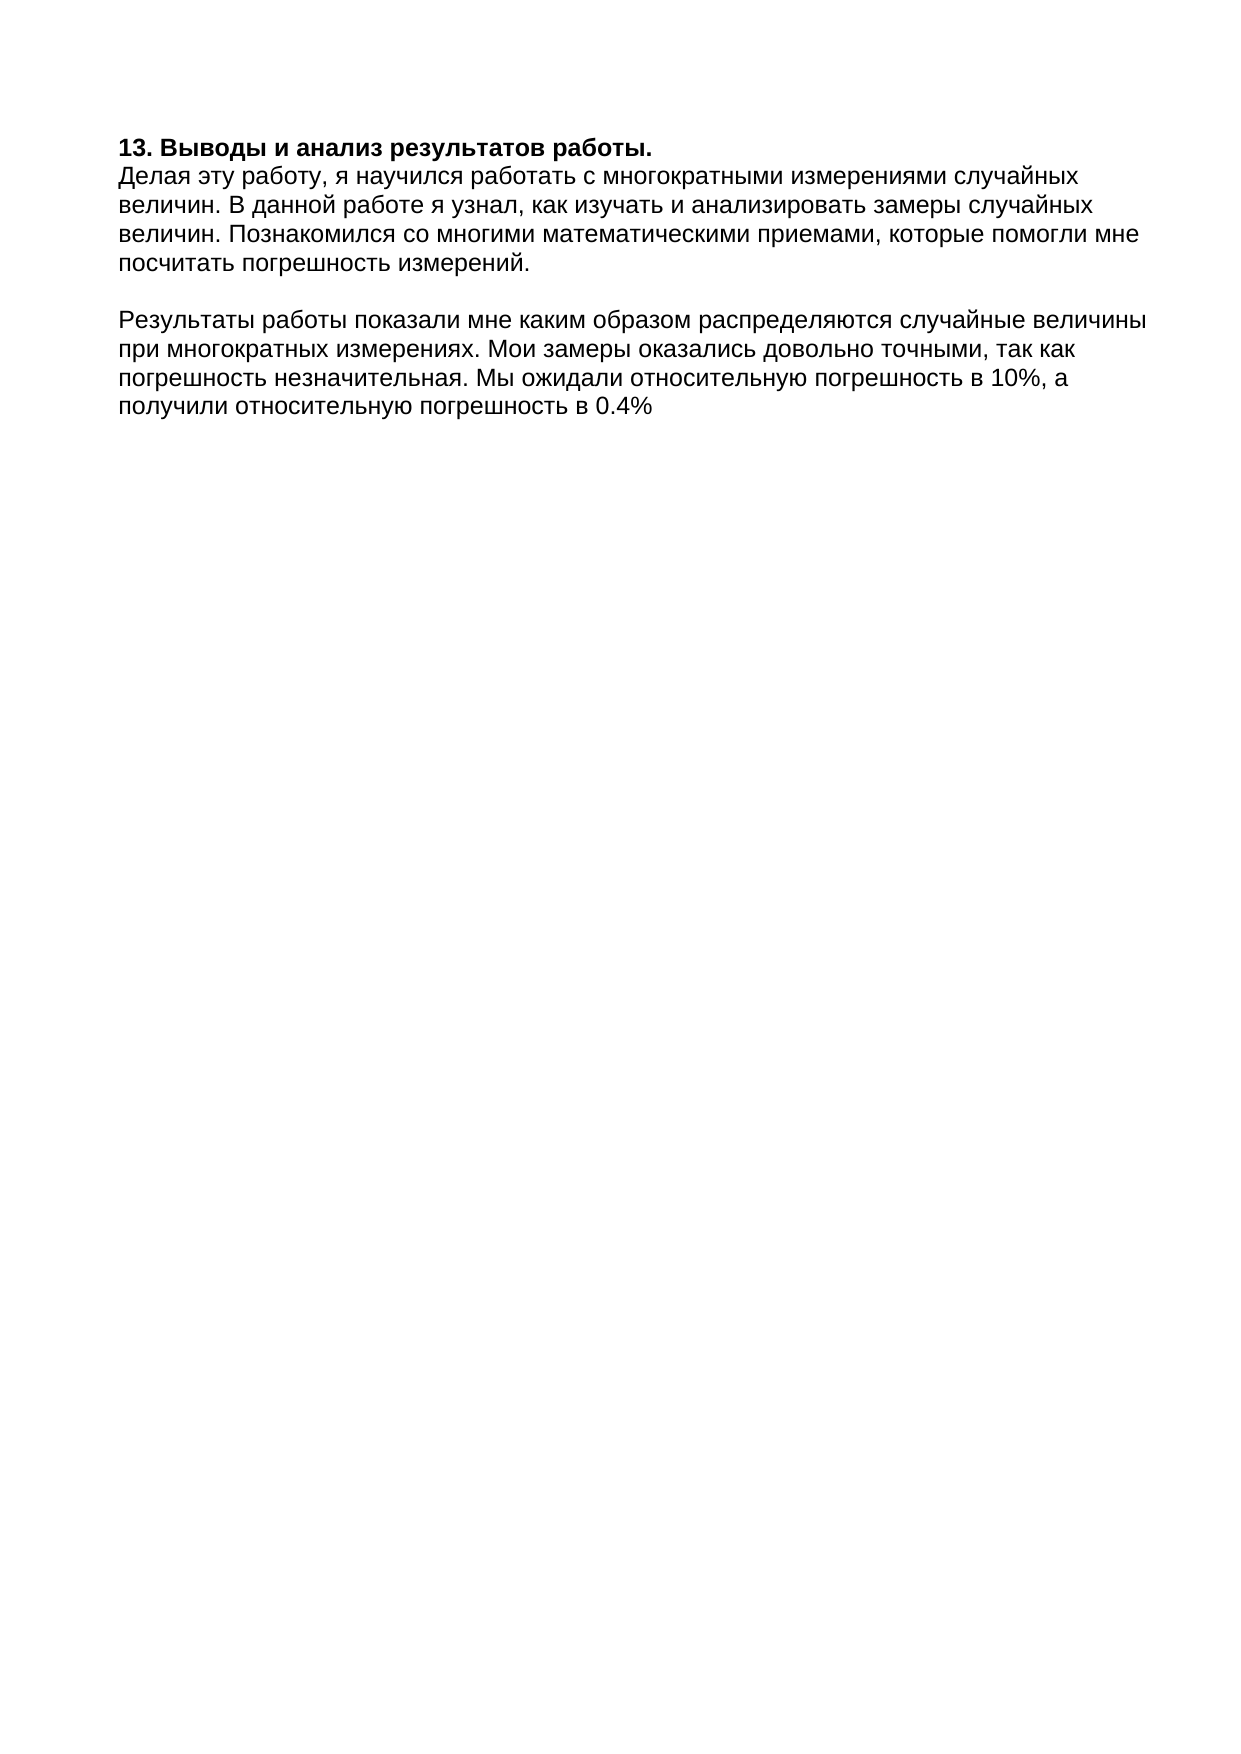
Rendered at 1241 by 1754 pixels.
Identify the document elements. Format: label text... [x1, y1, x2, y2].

text Результаты работы показали мне каким образом распределяются случайные величины при многократных измерениях. Мои замеры оказались довольно точными, так как погрешность незначительная. Мы ожидали относительную погрешность в 10%, а получили относительную погрешность в 0.4% [118, 305, 1181, 420]
text 13. Выводы и анализ результатов работы. [118, 132, 1181, 161]
text Делая эту работу, я научился работать с многократными измерениями случайных величин. В данной работе я узнал, как изучать и анализировать замеры случайных величин. Познакомился со многими математическими приемами, которые помогли мне посчитать погрешность измерений. [118, 161, 1181, 276]
